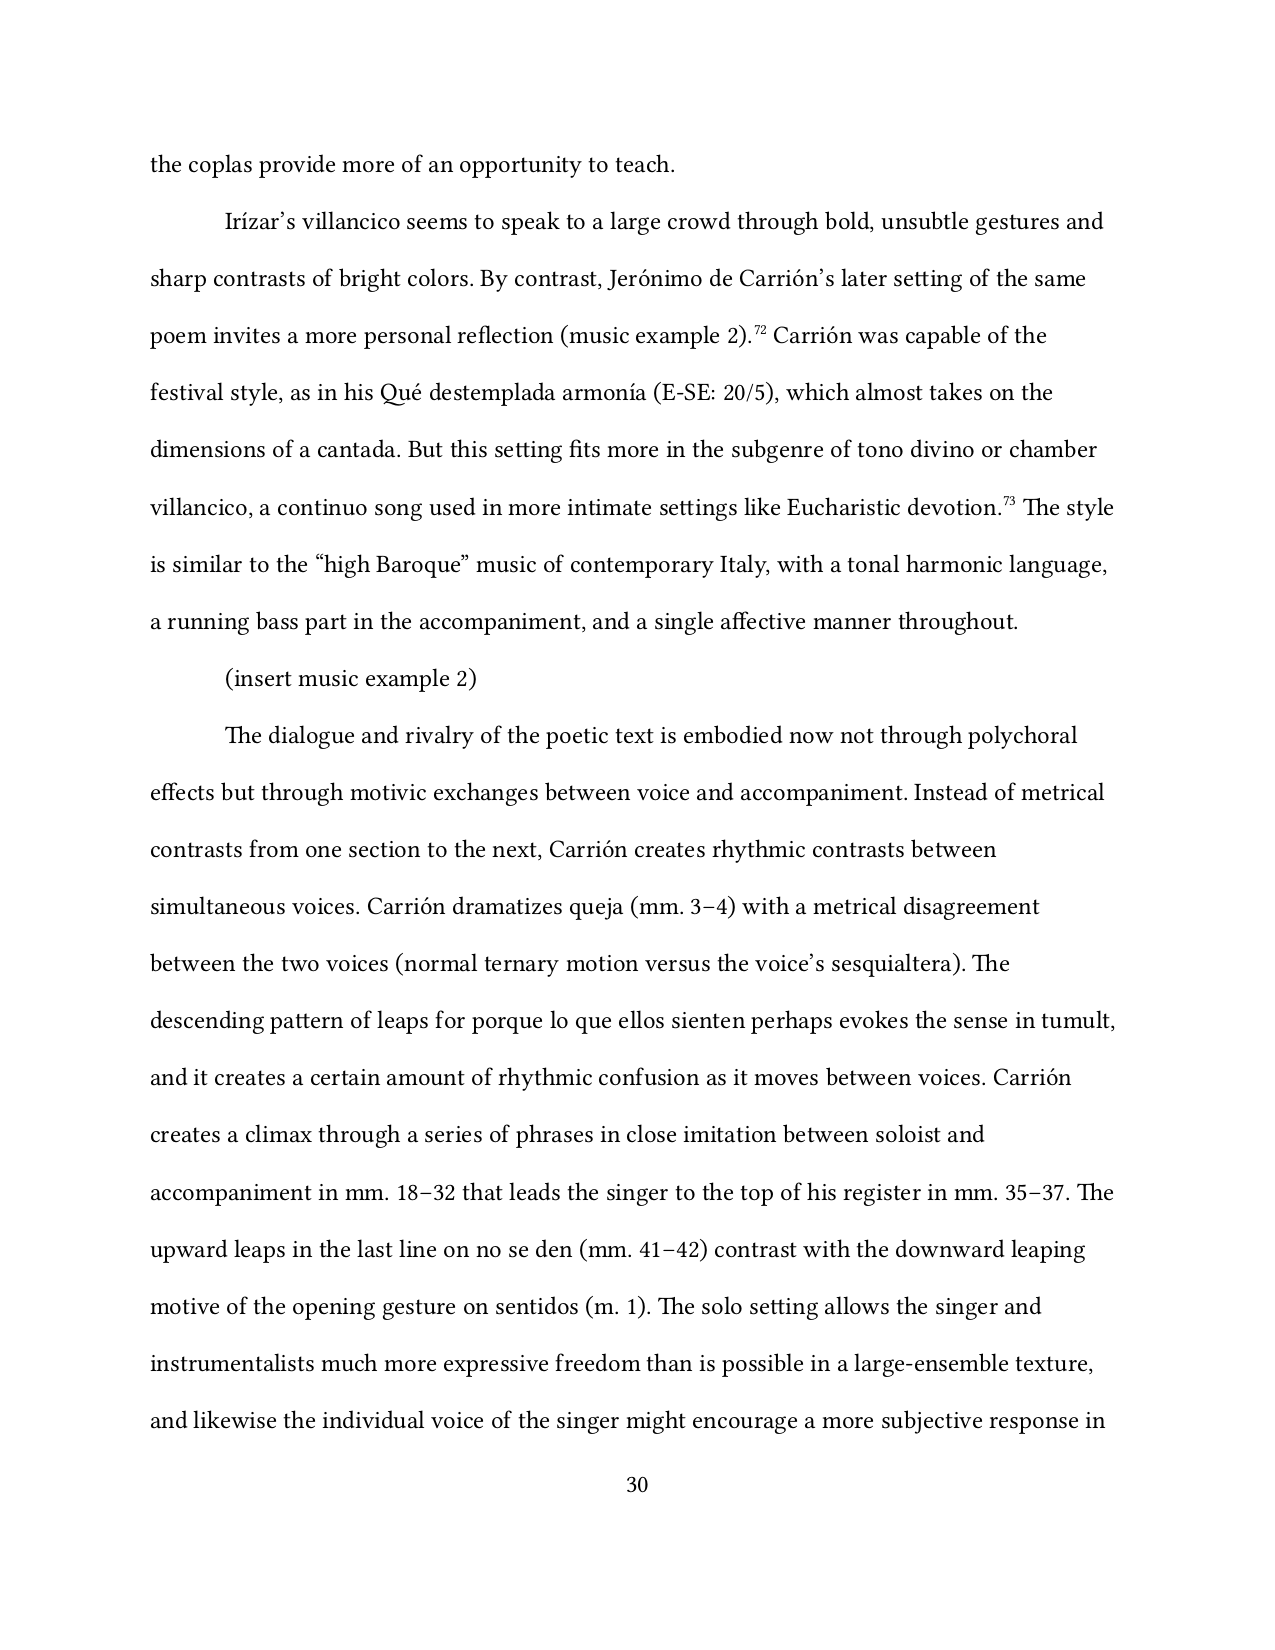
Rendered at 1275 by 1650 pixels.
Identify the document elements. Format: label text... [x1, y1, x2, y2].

text Irízar’s villancico seems to speak to a large crowd through bold, unsubtle gestures and sharp contrasts of bright colors. By contrast, Jerónimo de Carrión’s later setting of the same poem invites a more personal reflection (music example 2). Carrión was capable of the festival style, as in his Qué destemplada armonía (E-SE: 20/5), which almost takes on the dimensions of a cantada. But this setting fits more in the subgenre of tono divino or chamber villancico, a continuo song used in more intimate settings like Eucharistic devotion. The style is similar to the “high Baroque” music of contemporary Italy, with a tonal harmonic language, a running bass part in the accompaniment, and a single affective manner throughout. [150, 207, 1125, 635]
text the coplas provide more of an opportunity to teach. [150, 150, 1125, 178]
text The dialogue and rivalry of the poetic text is embodied now not through polychoral effects but through motivic exchanges between voice and accompaniment. Instead of metrical contrasts from one section to the next, Carrión creates rhythmic contrasts between simultaneous voices. Carrión dramatizes queja (mm. 3–4) with a metrical disagreement between the two voices (normal ternary motion versus the voice’s sesquialtera). The descending pattern of leaps for porque lo que ellos sienten perhaps evokes the sense in tumult, and it creates a certain amount of rhythmic confusion as it moves between voices. Carrión creates a climax through a series of phrases in close imitation between soloist and accompaniment in mm. 18–32 that leads the singer to the top of his register in mm. 35–37. The upward leaps in the last line on no se den (mm. 41–42) contrast with the downward leaping motive of the opening gesture on sentidos (m. 1). The solo setting allows the singer and instrumentalists much more expressive freedom than is possible in a large-ensemble texture, and likewise the individual voice of the singer might encourage a more subjective response in [150, 721, 1125, 1434]
text (insert music example 2) [150, 664, 1125, 692]
